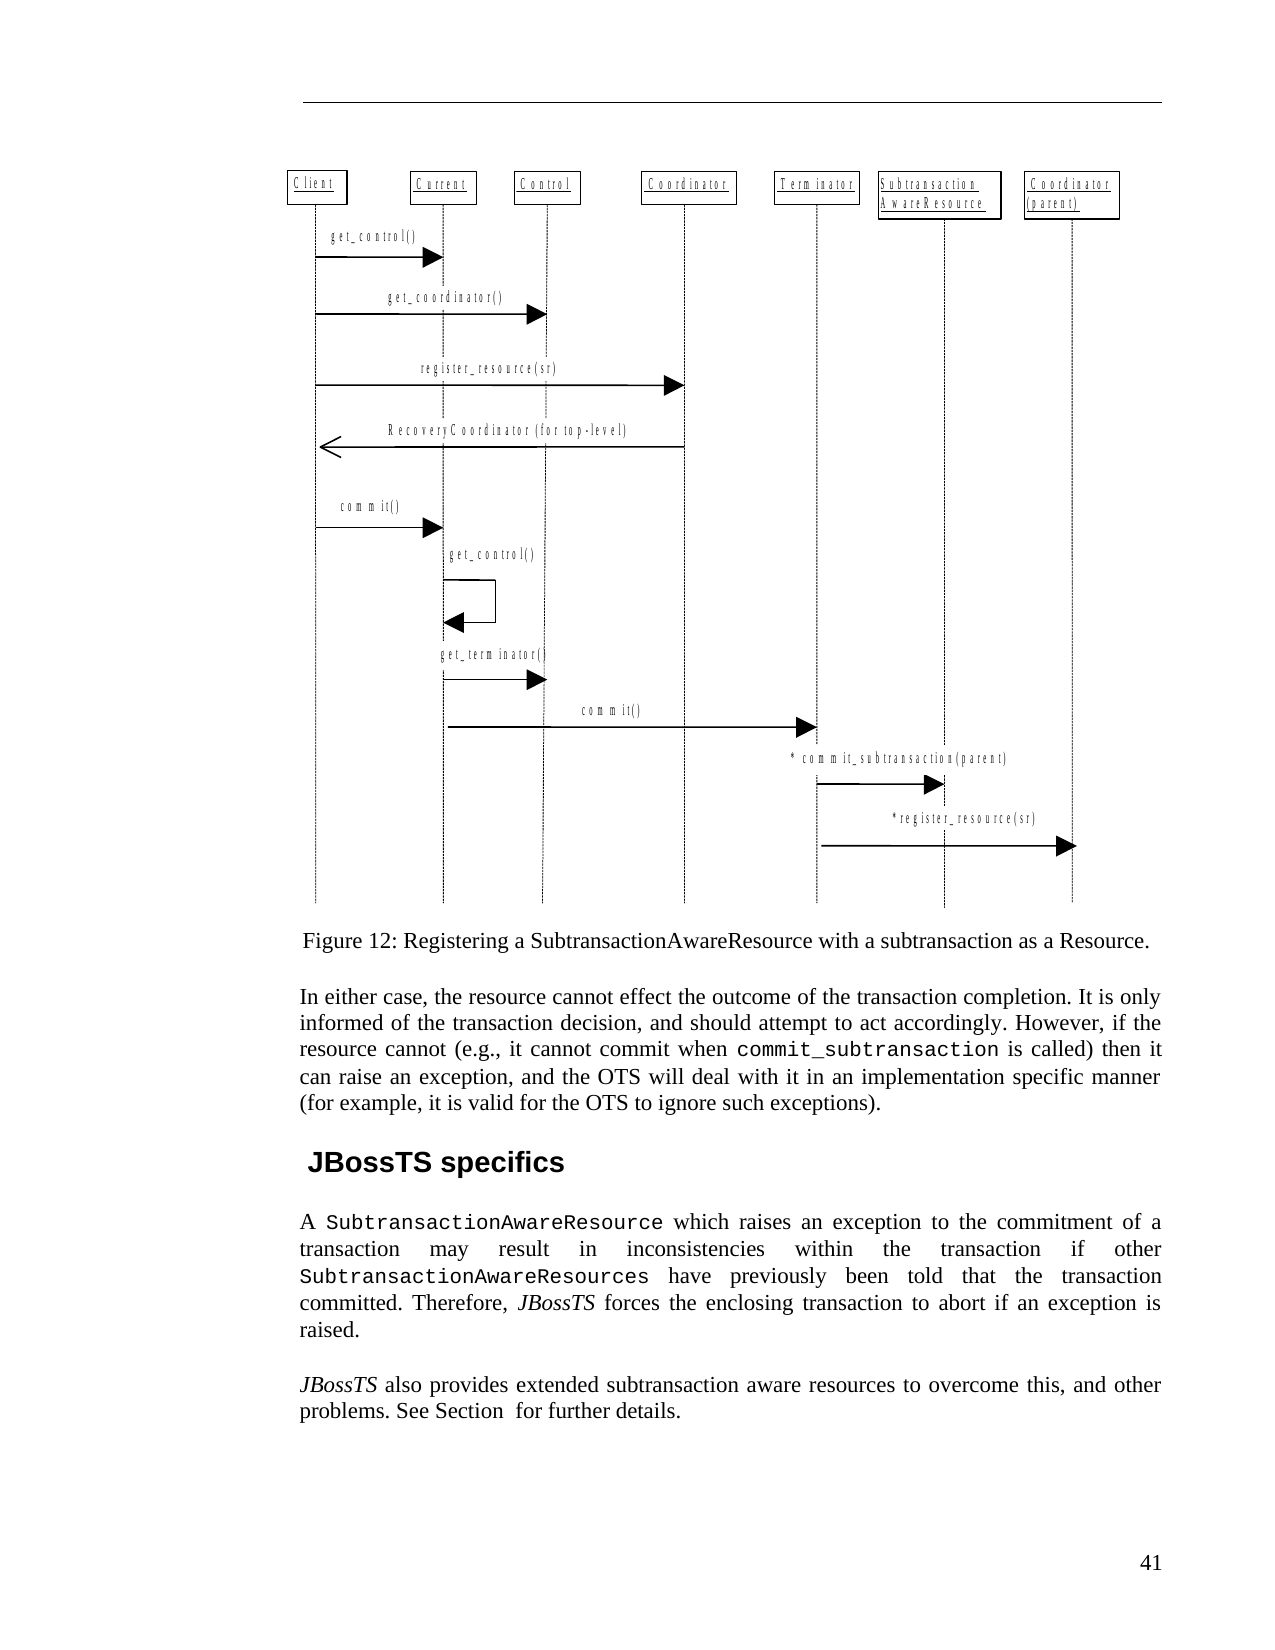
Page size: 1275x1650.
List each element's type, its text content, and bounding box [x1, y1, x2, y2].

text JBossTS also provides extended subtransaction aware resources to overcome this, and other problems. See Section for further details. [299, 1371, 1162, 1424]
text A SubtransactionAwareResource which raises an exception to the commitment of a transaction may result in inconsistencies within the transaction if other SubtransactionAwareResources have previously been told that the transaction committed. Therefore, JBossTS forces the enclosing transaction to abort if an exception is raised. [299, 1208, 1162, 1342]
text In either case, the resource cannot effect the outcome of the transaction completion. It is only informed of the transaction decision, and should attempt to act accordingly. However, if the resource cannot (e.g., it cannot commit when commit_subtransaction is called) then it can raise an exception, and the OTS will deal with it in an implementation specific manner (for example, it is valid for the OTS to ignore such exceptions). [299, 983, 1162, 1116]
subtitle JBossTS specifics [187, 1145, 1162, 1178]
text Figure 12: Registering a SubtransactionAwareResource with a subtransaction as a Resource. [302, 927, 1162, 954]
